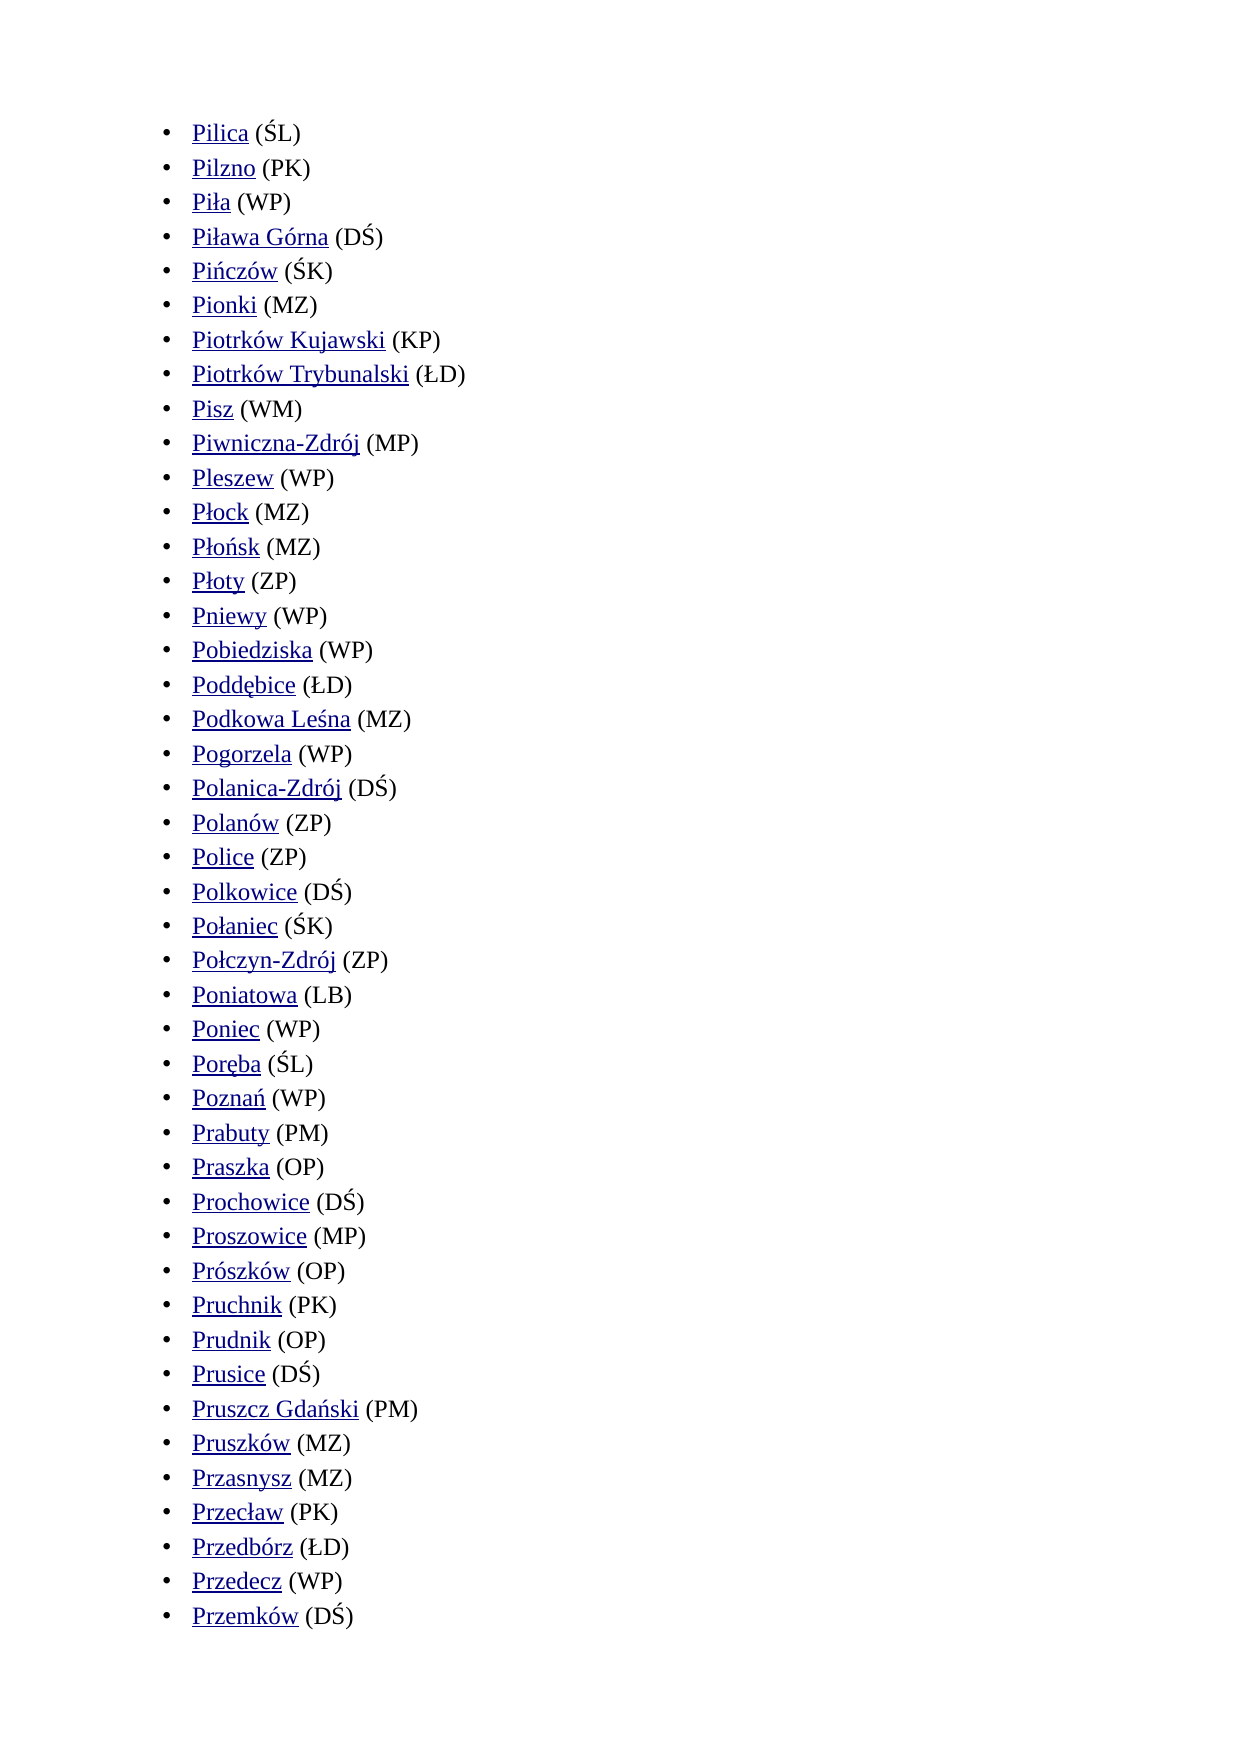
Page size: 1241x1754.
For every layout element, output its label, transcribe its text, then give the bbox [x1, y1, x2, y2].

list Poręba (ŚL) [162, 1049, 1122, 1078]
list Przedbórz (ŁD) [162, 1532, 1122, 1561]
list Płoty (ZP) [162, 566, 1122, 595]
list Pobiedziska (WP) [162, 635, 1122, 664]
list Przasnysz (MZ) [162, 1463, 1122, 1492]
list Proszowice (MP) [162, 1221, 1122, 1250]
list Pruchnik (PK) [162, 1290, 1122, 1319]
list Podkowa Leśna (MZ) [162, 704, 1122, 733]
list Poddębice (ŁD) [162, 670, 1122, 698]
list Polanów (ZP) [162, 808, 1122, 836]
list Płock (MZ) [162, 497, 1122, 526]
list Poznań (WP) [162, 1083, 1122, 1112]
list Przemków (DŚ) [162, 1601, 1122, 1629]
list Piława Górna (DŚ) [162, 222, 1122, 250]
list Połczyn-Zdrój (ZP) [162, 946, 1122, 974]
list Praszka (OP) [162, 1152, 1122, 1181]
list Pruszcz Gdański (PM) [162, 1394, 1122, 1423]
list Poniec (WP) [162, 1014, 1122, 1043]
list Pińczów (ŚK) [162, 256, 1122, 285]
list Piotrków Trybunalski (ŁD) [162, 359, 1122, 388]
list Pionki (MZ) [162, 291, 1122, 319]
list Piotrków Kujawski (KP) [162, 325, 1122, 354]
list Prudnik (OP) [162, 1325, 1122, 1354]
list Pisz (WM) [162, 394, 1122, 423]
list Pogorzela (WP) [162, 739, 1122, 767]
list Przedecz (WP) [162, 1566, 1122, 1595]
list Polanica-Zdrój (DŚ) [162, 773, 1122, 802]
list Prabuty (PM) [162, 1118, 1122, 1147]
list Pruszków (MZ) [162, 1428, 1122, 1457]
list Piwniczna-Zdrój (MP) [162, 428, 1122, 457]
list Przecław (PK) [162, 1497, 1122, 1526]
list Pilica (ŚL) [162, 118, 1122, 147]
list Płońsk (MZ) [162, 532, 1122, 561]
list Police (ZP) [162, 842, 1122, 871]
list Prószków (OP) [162, 1256, 1122, 1285]
list Połaniec (ŚK) [162, 911, 1122, 940]
list Prochowice (DŚ) [162, 1187, 1122, 1216]
list Poniatowa (LB) [162, 980, 1122, 1009]
list Pilzno (PK) [162, 153, 1122, 181]
list Pniewy (WP) [162, 601, 1122, 629]
list Prusice (DŚ) [162, 1359, 1122, 1388]
list Piła (WP) [162, 187, 1122, 216]
list Pleszew (WP) [162, 463, 1122, 492]
list Polkowice (DŚ) [162, 877, 1122, 905]
